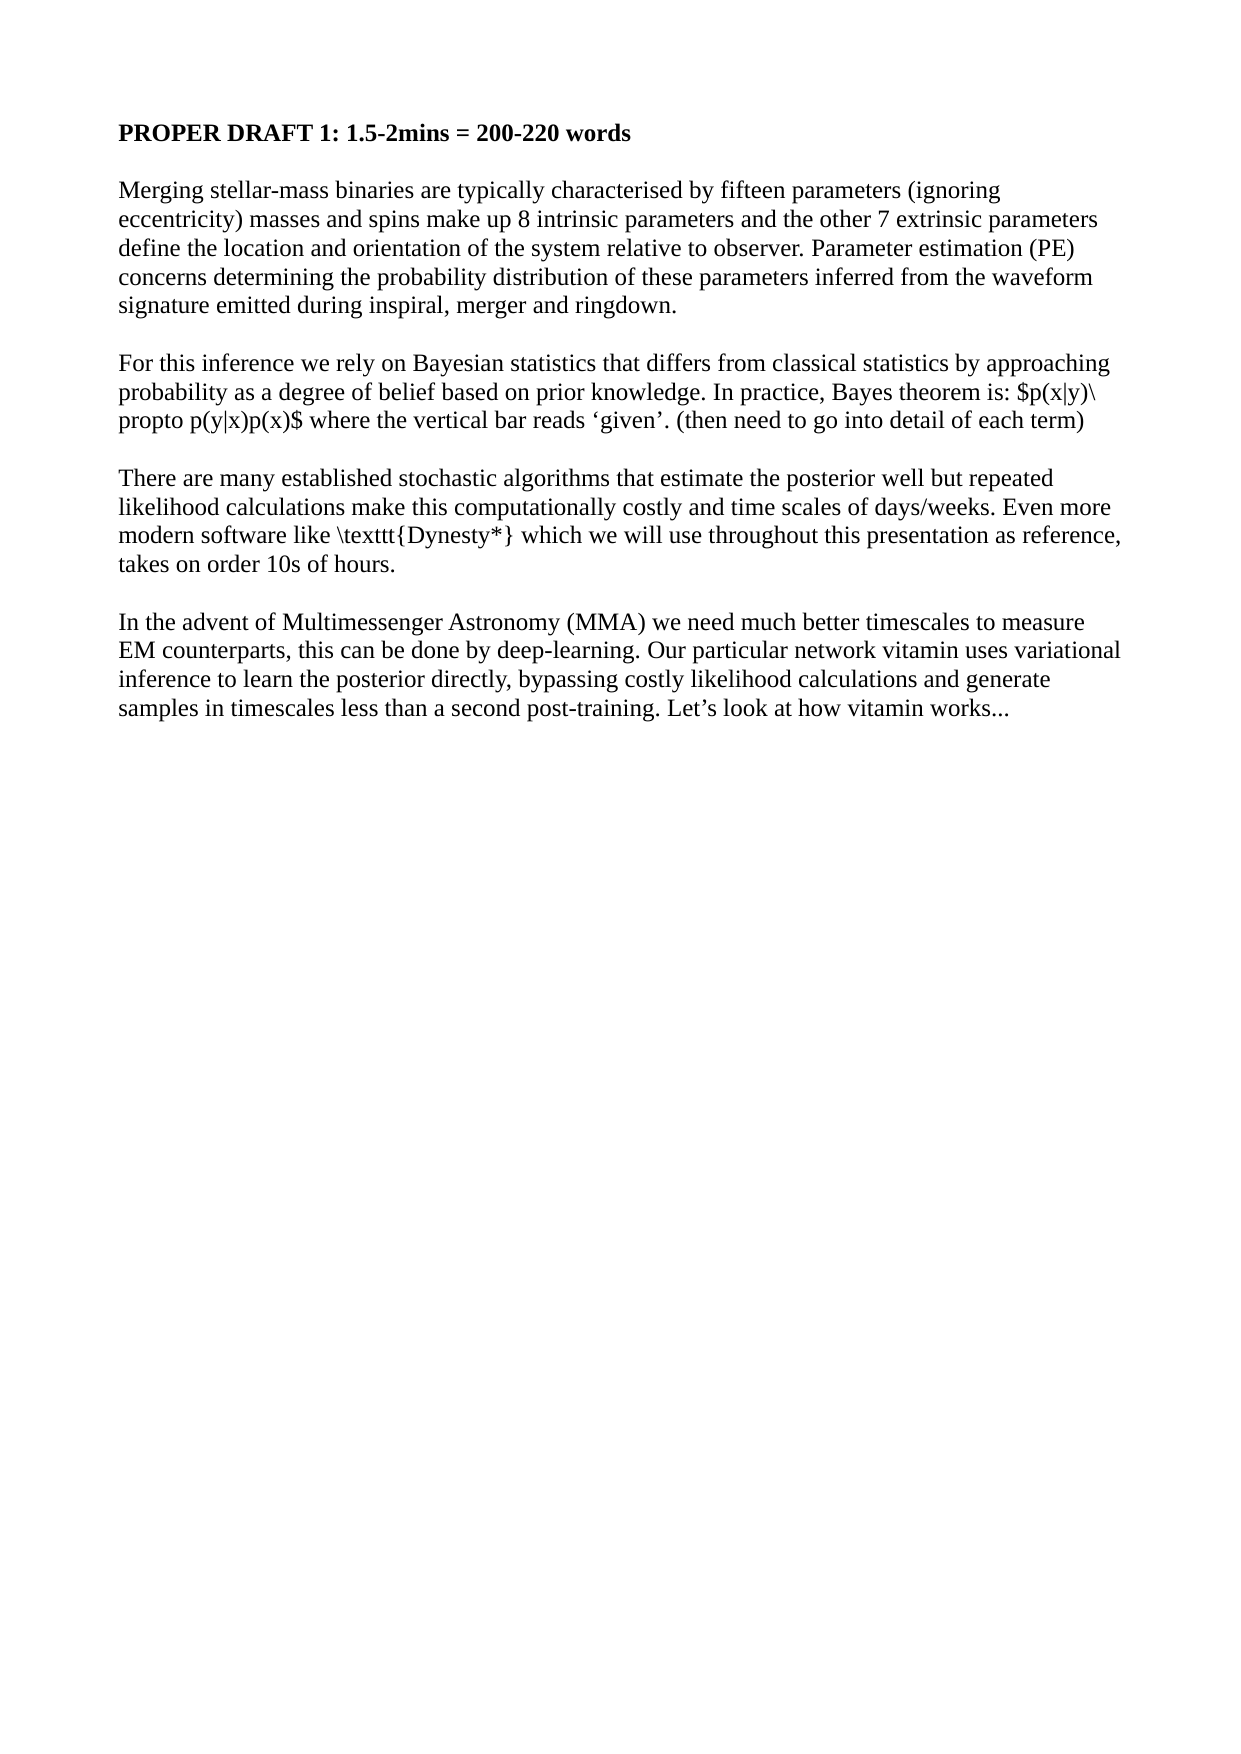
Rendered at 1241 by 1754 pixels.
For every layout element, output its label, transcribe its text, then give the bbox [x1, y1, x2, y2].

text PROPER DRAFT 1: 1.5-2mins = 200-220 words [118, 118, 1122, 147]
text In the advent of Multimessenger Astronomy (MMA) we need much better timescales to measure EM counterparts, this can be done by deep-learning. Our particular network vitamin uses variational inference to learn the posterior directly, bypassing costly likelihood calculations and generate samples in timescales less than a second post-training. Let’s look at how vitamin works... [118, 607, 1122, 722]
text There are many established stochastic algorithms that estimate the posterior well but repeated likelihood calculations make this computationally costly and time scales of days/weeks. Even more modern software like \texttt{Dynesty*} which we will use throughout this presentation as reference, takes on order 10s of hours. [118, 463, 1122, 578]
text For this inference we rely on Bayesian statistics that differs from classical statistics by approaching probability as a degree of belief based on prior knowledge. In practice, Bayes theorem is: $p(x|y)\propto p(y|x)p(x)$ where the vertical bar reads ‘given’. (then need to go into detail of each term) [118, 348, 1122, 434]
text Merging stellar-mass binaries are typically characterised by fifteen parameters (ignoring eccentricity) masses and spins make up 8 intrinsic parameters and the other 7 extrinsic parameters define the location and orientation of the system relative to observer. Parameter estimation (PE) concerns determining the probability distribution of these parameters inferred from the waveform signature emitted during inspiral, merger and ringdown. [118, 176, 1122, 319]
